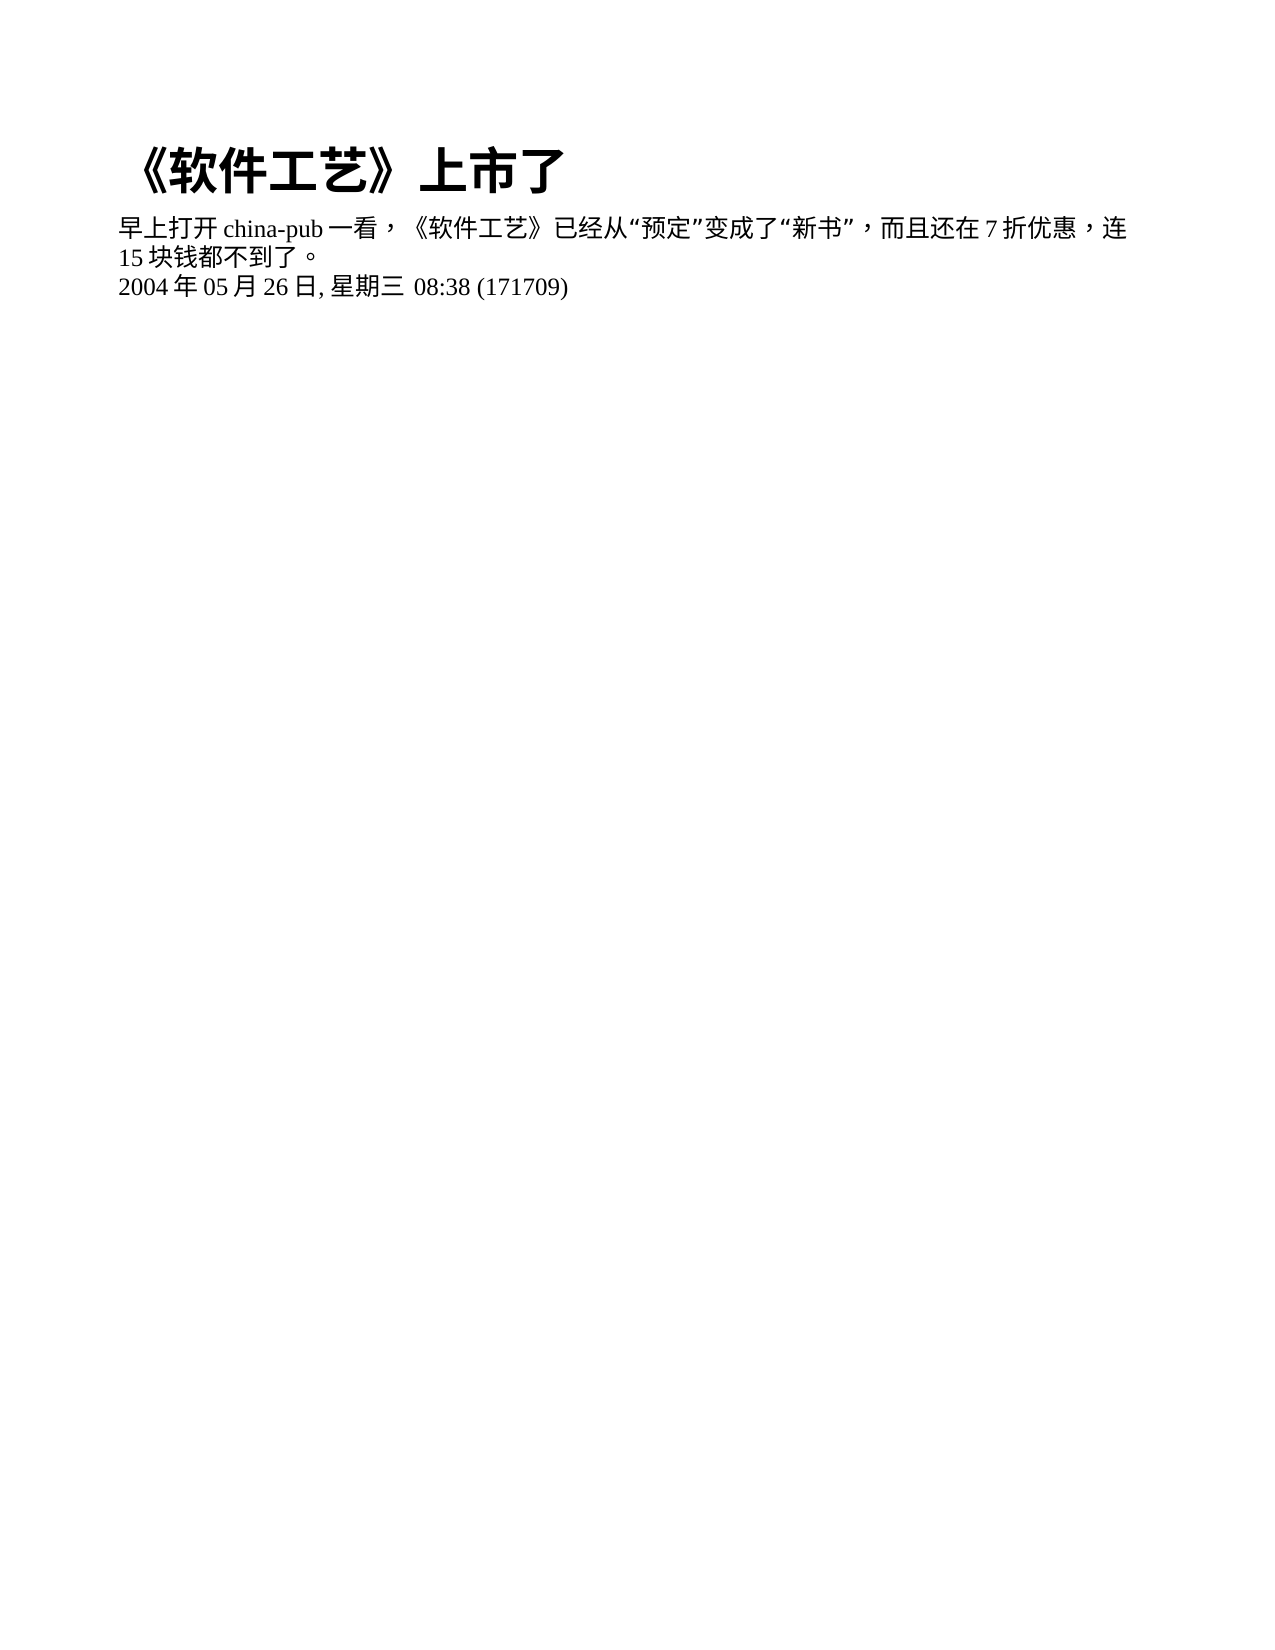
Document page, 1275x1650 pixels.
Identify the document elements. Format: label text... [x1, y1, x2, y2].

subtitle 《软件工艺》上市了 [118, 143, 1157, 201]
text 2004年05月26日, 星期三 08:38 (171709) [118, 272, 1157, 301]
text 早上打开china-pub一看，《软件工艺》已经从“预定”变成了“新书”，而且还在7折优惠，连15块钱都不到了。 [118, 214, 1157, 272]
